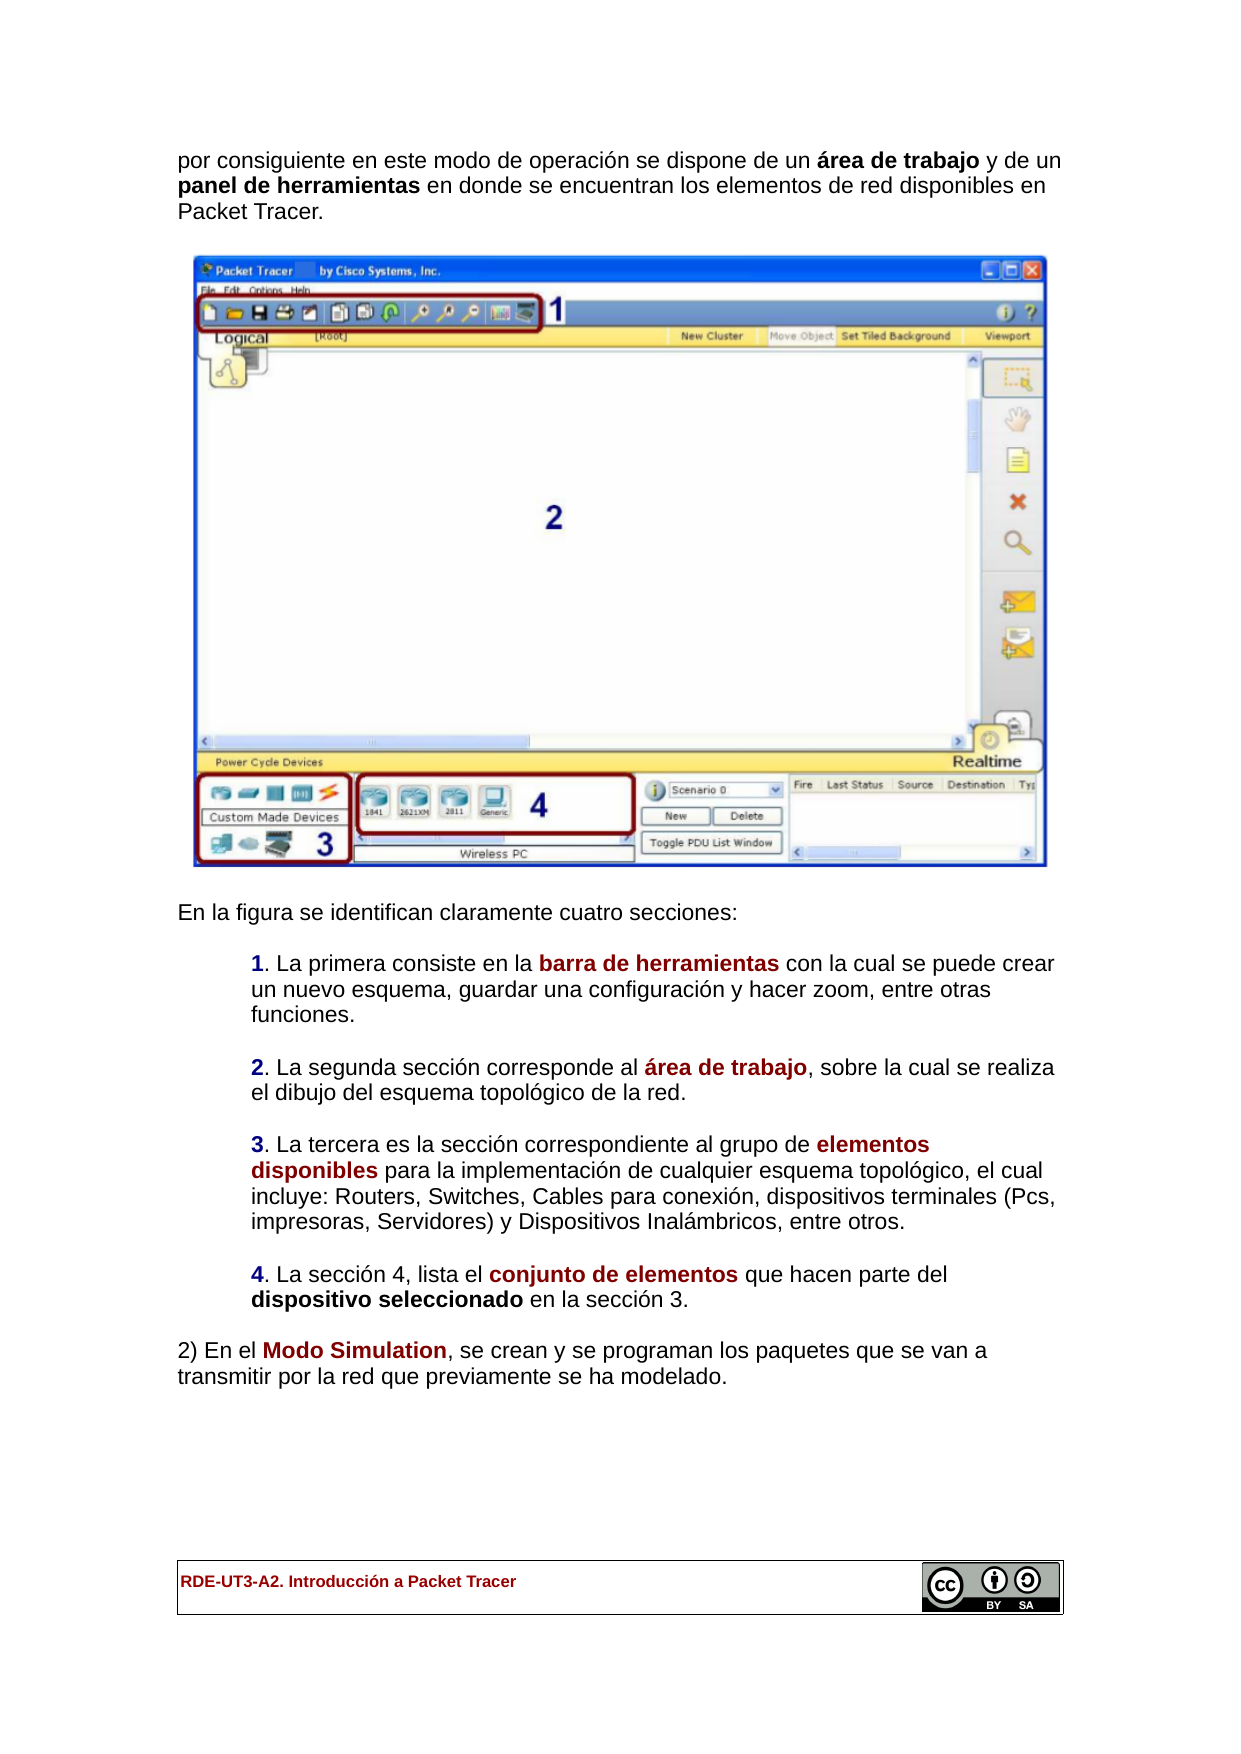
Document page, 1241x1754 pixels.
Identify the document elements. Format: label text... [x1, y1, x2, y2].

text 2. La segunda sección corresponde al área de trabajo, sobre la cual se realiza el dibujo del esquema topológico de la red. [251, 1054, 1063, 1106]
picture [922, 1562, 1060, 1612]
text por consiguiente en este modo de operación se dispone de un área de trabajo y de un panel de herramientas en donde se encuentran los elementos de red disponibles en Packet Tracer. [177, 148, 1063, 224]
picture [190, 250, 1050, 874]
text 2) En el Modo Simulation, se crean y se programan los paquetes que se van a transmitir por la red que previamente se ha modelado. [177, 1338, 1063, 1389]
text En la figura se identifican claramente cuatro secciones: [177, 899, 1063, 925]
text 3. La tercera es la sección correspondiente al grupo de elementos disponibles para la implementación de cualquier esquema topológico, el cual incluye: Routers, Switches, Cables para conexión, dispositivos terminales (Pcs, impresoras, Servidores) y Dispositivos Inalámbricos, entre otros. [251, 1132, 1063, 1235]
text 4. La sección 4, lista el conjunto de elementos que hacen parte del dispositivo seleccionado en la sección 3. [251, 1261, 1063, 1313]
text 1. La primera consiste en la barra de herramientas con la cual se puede crear un nuevo esquema, guardar una configuración y hacer zoom, entre otras funciones. [251, 951, 1063, 1028]
